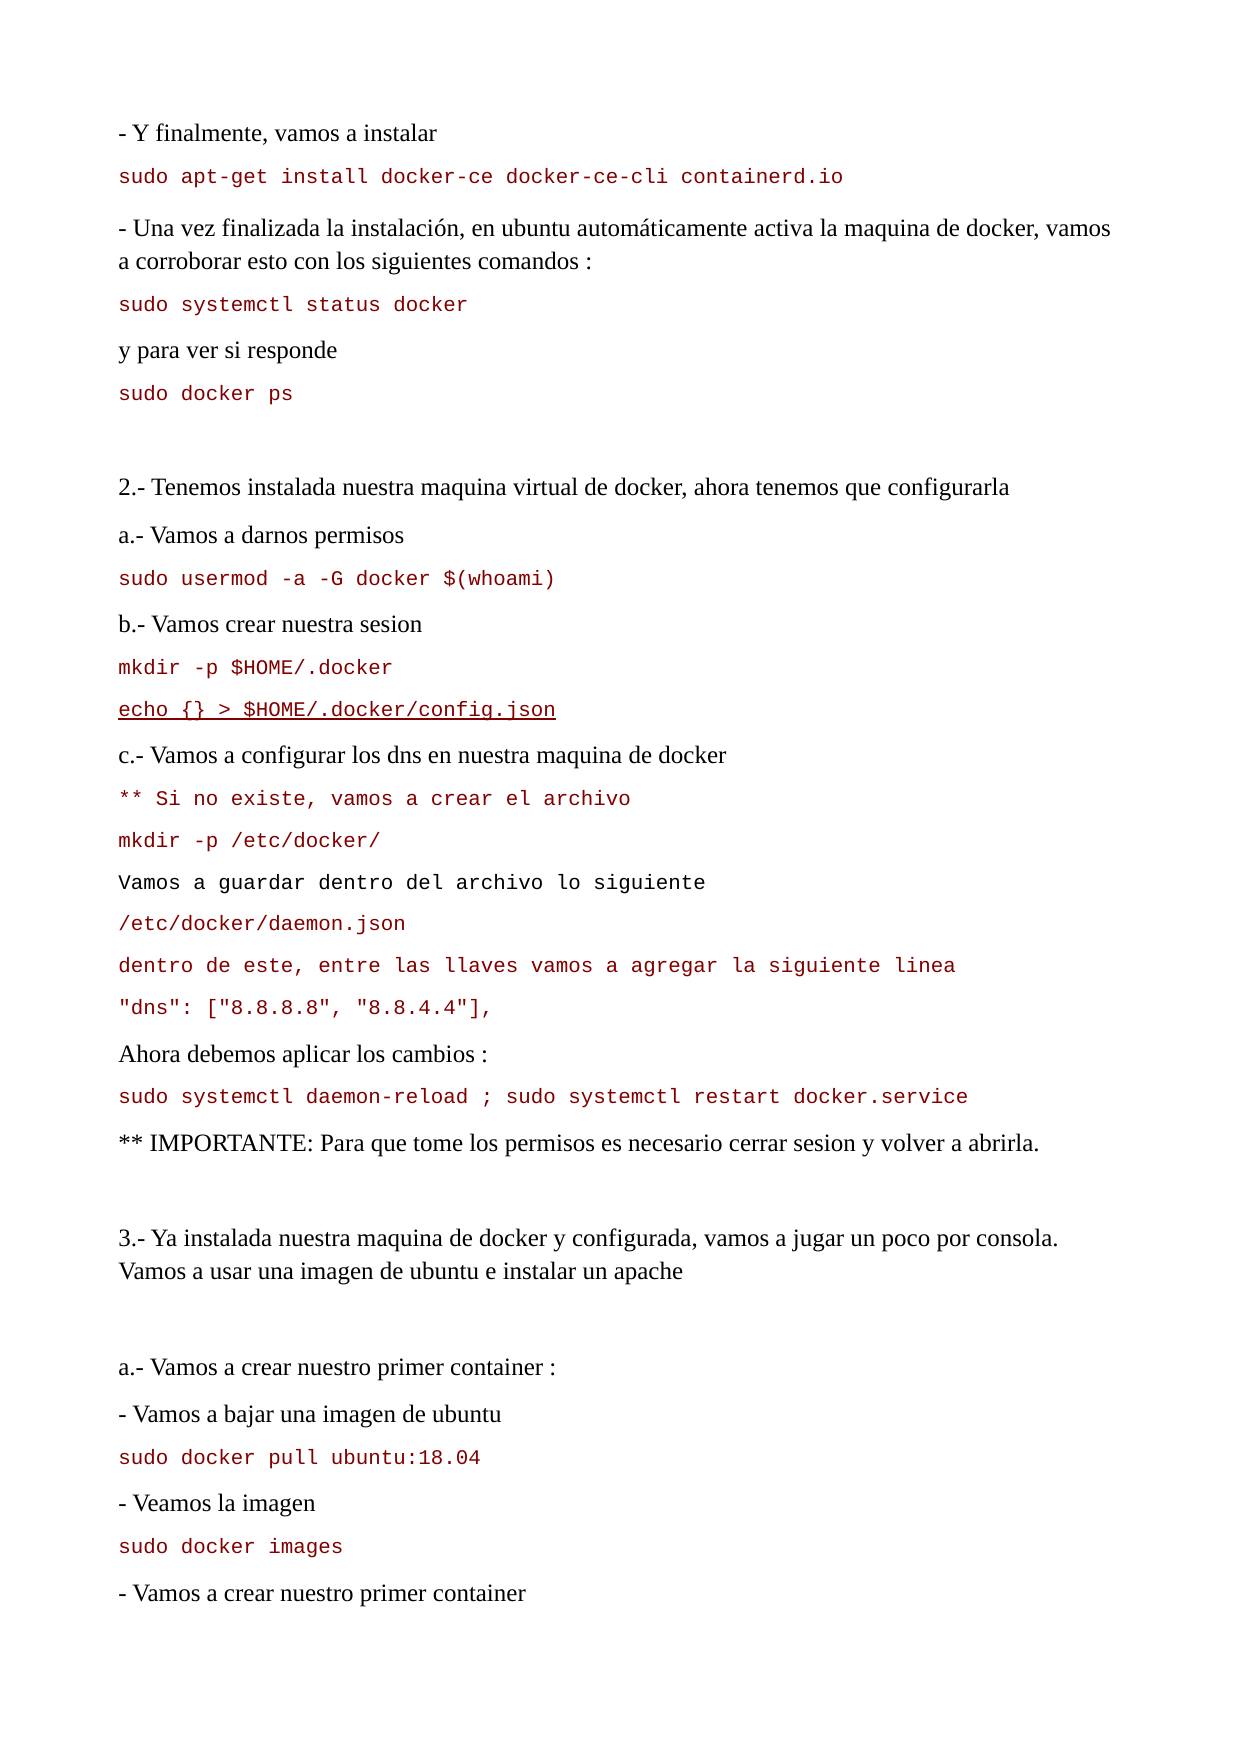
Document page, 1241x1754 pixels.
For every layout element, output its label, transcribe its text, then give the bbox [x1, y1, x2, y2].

text ** IMPORTANTE: Para que tome los permisos es necesario cerrar sesion y volver a abrirla. [118, 1128, 1122, 1157]
text mkdir -p $HOME/.docker [118, 657, 1122, 681]
text /etc/docker/daemon.json [118, 913, 1122, 937]
text ** Si no existe, vamos a crear el archivo [118, 788, 1122, 812]
text - Veamos la imagen [118, 1488, 1122, 1517]
text a.- Vamos a darnos permisos [118, 520, 1122, 549]
text mkdir -p /etc/docker/ [118, 830, 1122, 853]
text sudo apt-get install docker-ce docker-ce-cli containerd.io [118, 166, 1122, 189]
text echo {} > $HOME/.docker/config.json [118, 699, 1122, 722]
text a.- Vamos a crear nuestro primer container : [118, 1352, 1122, 1380]
text Vamos a guardar dentro del archivo lo siguiente [118, 872, 1122, 895]
text sudo systemctl daemon-reload ; sudo systemctl restart docker.service [118, 1086, 1122, 1110]
text - Y finalmente, vamos a instalar [118, 118, 1122, 147]
text sudo systemctl status docker [118, 294, 1122, 317]
text sudo docker images [118, 1536, 1122, 1560]
text c.- Vamos a configurar los dns en nuestra maquina de docker [118, 741, 1122, 769]
text sudo docker pull ubuntu:18.04 [118, 1447, 1122, 1470]
text sudo docker ps [118, 383, 1122, 407]
text 3.- Ya instalada nuestra maquina de docker y configurada, vamos a jugar un poco por consola. Vamos a usar una imagen de ubuntu e instalar un apache [118, 1223, 1122, 1285]
text b.- Vamos crear nuestra sesion [118, 609, 1122, 638]
text dentro de este, entre las llaves vamos a agregar la siguiente linea [118, 955, 1122, 979]
text - Una vez finalizada la instalación, en ubuntu automáticamente activa la maquina de docker, vamos a corroborar esto con los siguientes comandos : [118, 213, 1122, 275]
text - Vamos a crear nuestro primer container [118, 1578, 1122, 1607]
text "dns": ["8.8.8.8", "8.8.4.4"], [118, 997, 1122, 1021]
text y para ver si responde [118, 335, 1122, 364]
text 2.- Tenemos instalada nuestra maquina virtual de docker, ahora tenemos que configurarla [118, 472, 1122, 501]
text sudo usermod -a -G docker $(whoami) [118, 568, 1122, 591]
text - Vamos a bajar una imagen de ubuntu [118, 1399, 1122, 1428]
text Ahora debemos aplicar los cambios : [118, 1039, 1122, 1067]
